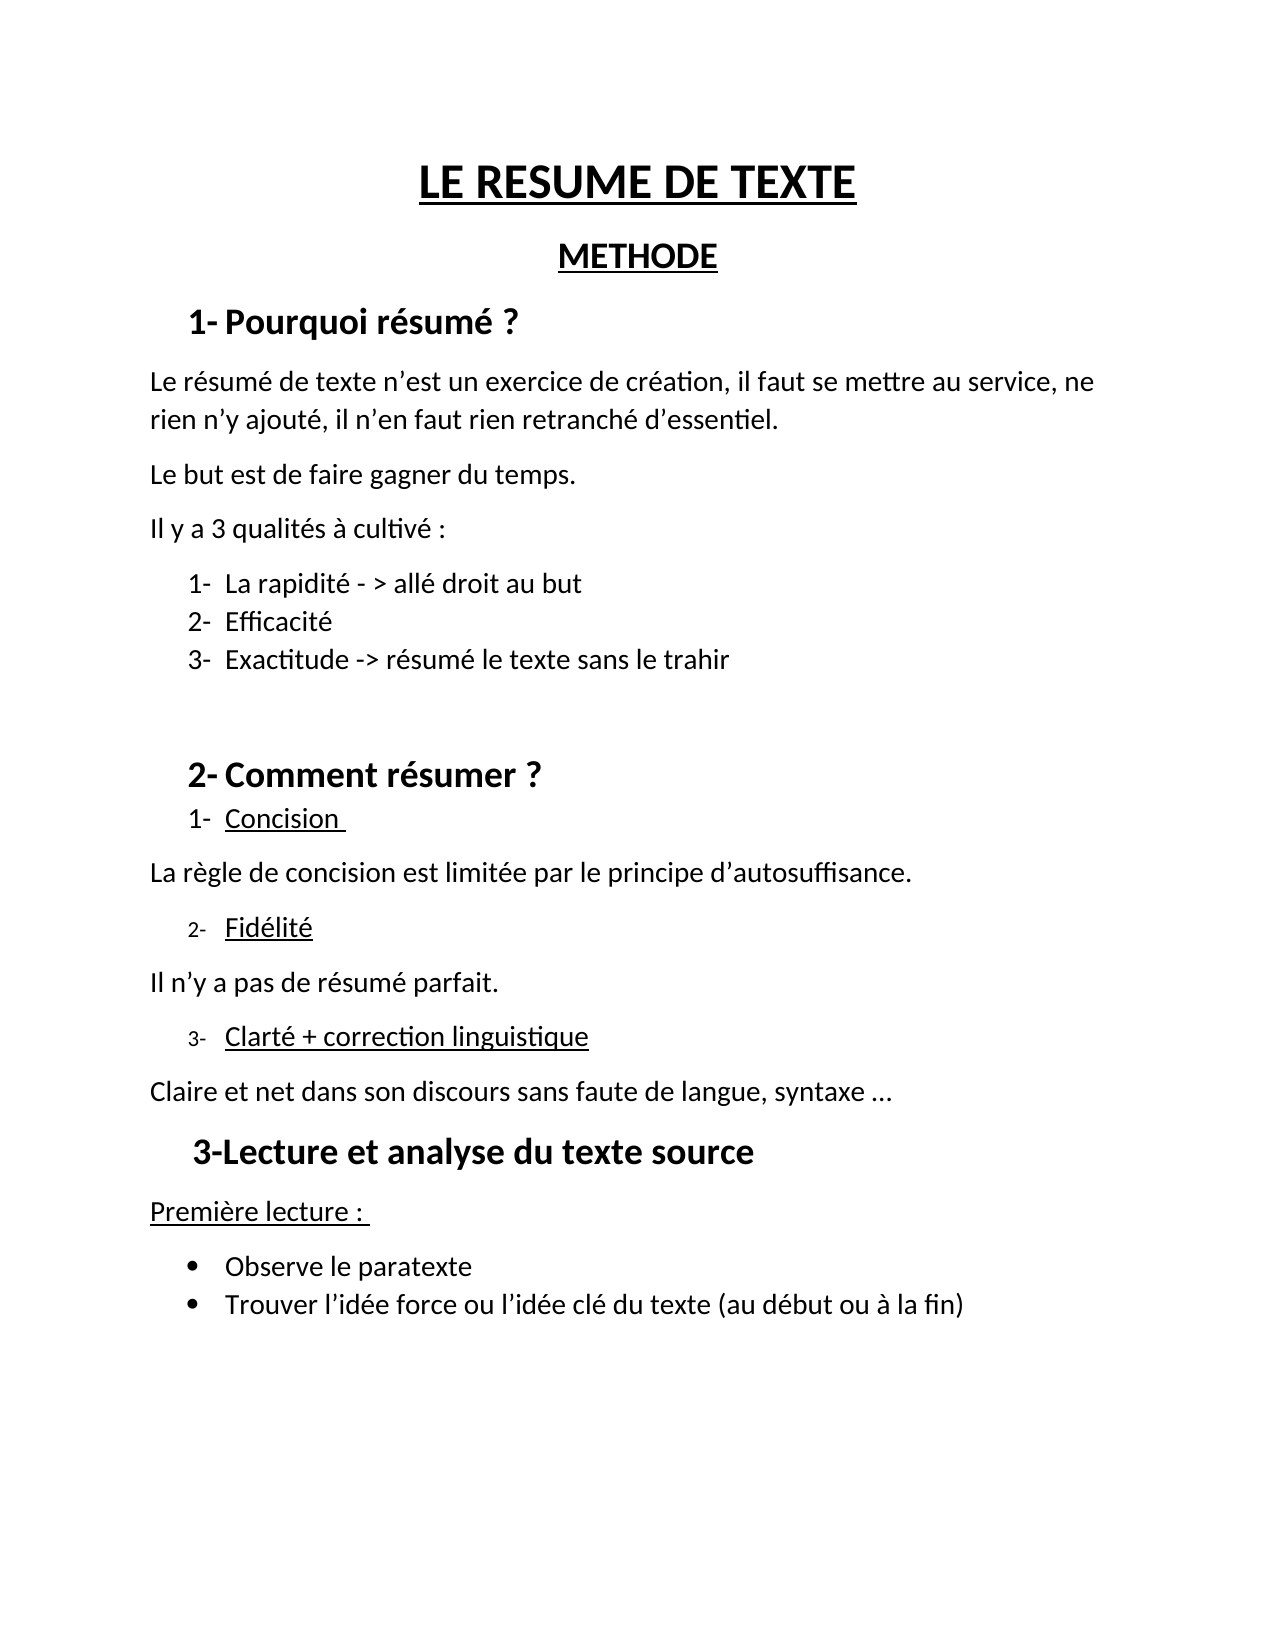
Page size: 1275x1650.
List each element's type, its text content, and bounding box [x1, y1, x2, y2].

list Fidélité [187, 909, 1125, 945]
list Clarté + correction linguistique [187, 1018, 1125, 1054]
list Pourquoi résumé ? [187, 298, 1125, 343]
text La règle de concision est limitée par le principe d’autosuffisance. [150, 854, 1125, 890]
text METHODE [150, 232, 1125, 278]
text 3-Lecture et analyse du texte source [150, 1128, 1125, 1174]
list Exactitude -> résumé le texte sans le trahir [187, 641, 1125, 677]
list La rapidité - > allé droit au but [187, 565, 1125, 601]
text LE RESUME DE TEXTE [150, 150, 1125, 211]
list Trouver l’idée force ou l’idée clé du texte (au début ou à la fin) [187, 1286, 1125, 1322]
text Claire et net dans son discours sans faute de langue, syntaxe … [150, 1073, 1125, 1109]
text Le résumé de texte n’est un exercice de création, il faut se mettre au service, ne rien n’y ajouté, il n’en faut rien retranché d’essentiel. [150, 363, 1125, 437]
list Observe le paratexte [187, 1248, 1125, 1284]
list Efficacité [187, 603, 1125, 639]
list Comment résumer ? [187, 751, 1125, 797]
text Le but est de faire gagner du temps. [150, 456, 1125, 492]
text Il n’y a pas de résumé parfait. [150, 964, 1125, 999]
list Concision [187, 800, 1125, 835]
text Première lecture : [150, 1193, 1125, 1229]
text Il y a 3 qualités à cultivé : [150, 511, 1125, 546]
